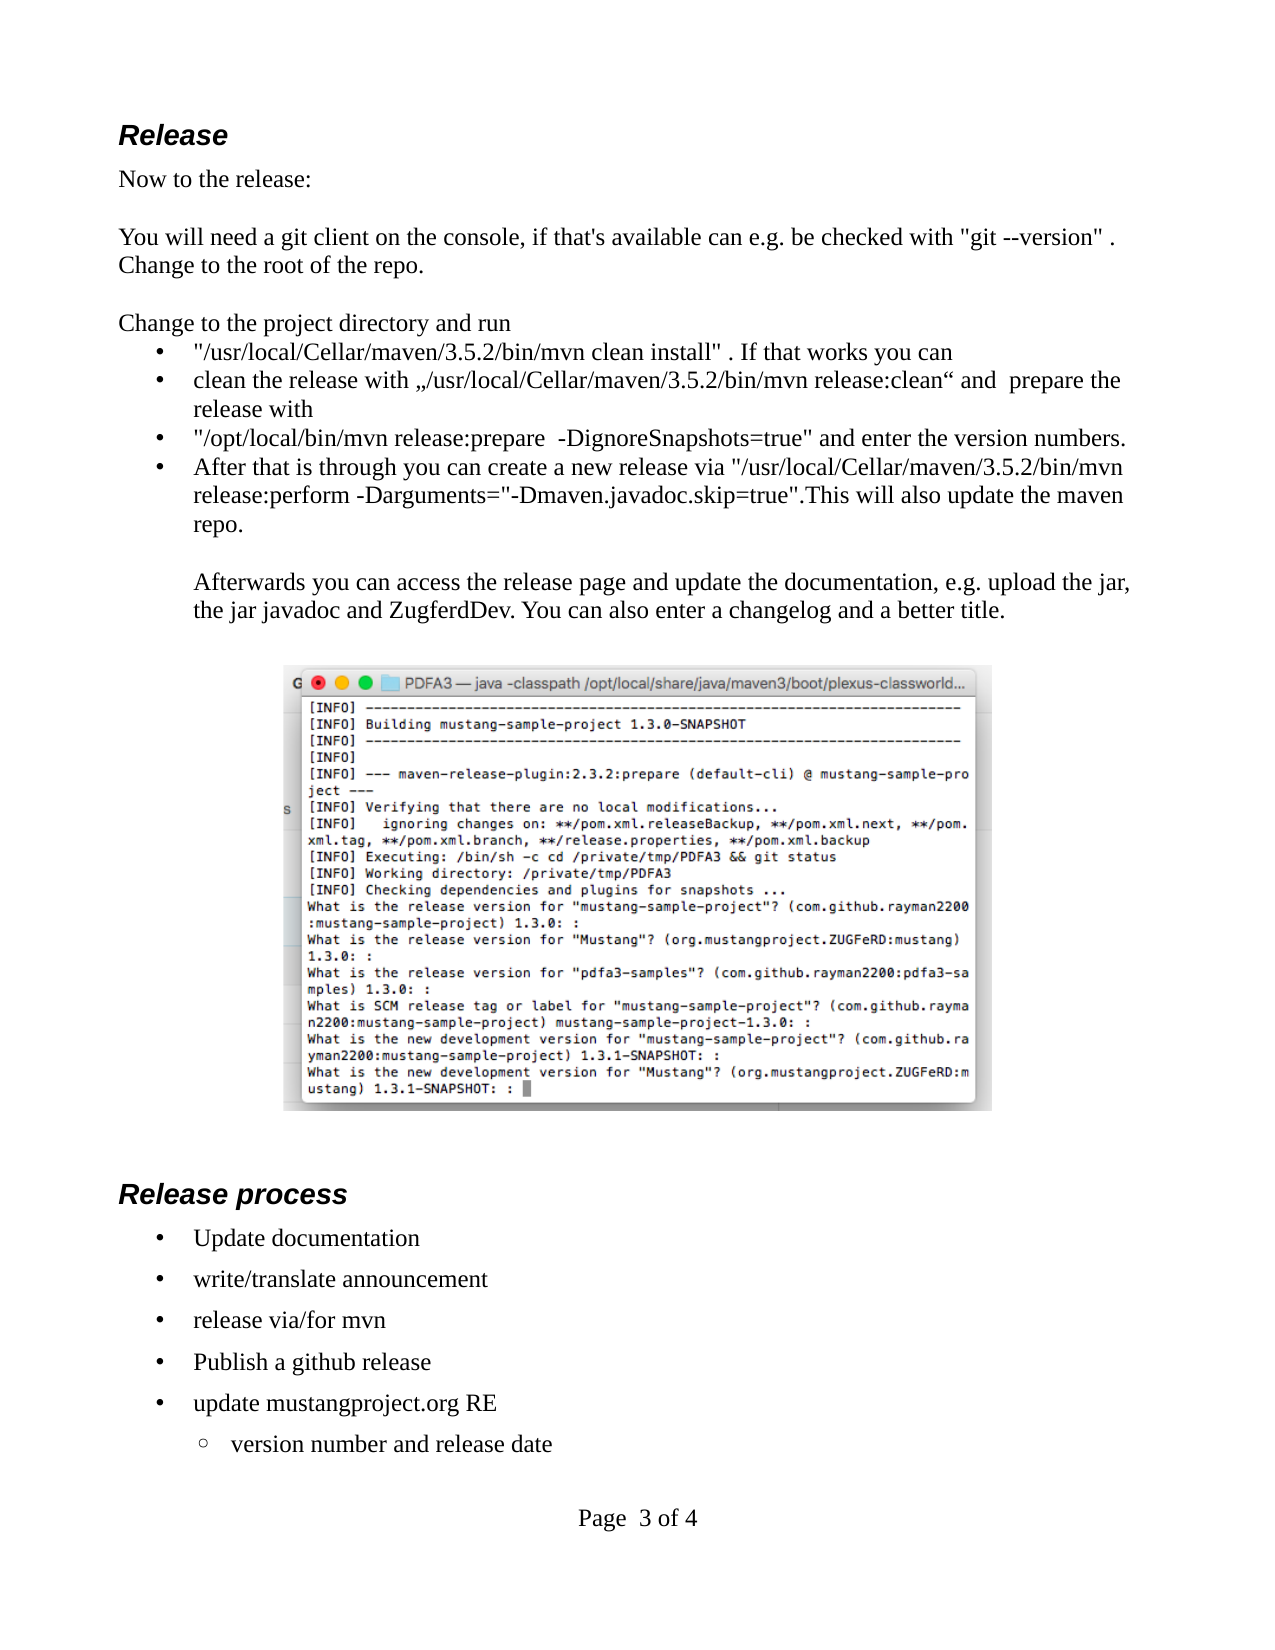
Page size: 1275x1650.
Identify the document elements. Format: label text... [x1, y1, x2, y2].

list clean the release with „/usr/local/Cellar/maven/3.5.2/bin/mvn release:clean“ and prepare the release with [156, 365, 1157, 423]
list Publish a github release [156, 1347, 1157, 1376]
subtitle Release [118, 118, 1157, 152]
subtitle Release process [118, 1177, 1157, 1211]
list version number and release date [193, 1429, 1157, 1458]
list "/usr/local/Cellar/maven/3.5.2/bin/mvn clean install" . If that works you can [156, 337, 1157, 365]
list "/opt/local/bin/mvn release:prepare -DignoreSnapshots=true" and enter the version numbers. [156, 423, 1157, 452]
picture [283, 665, 992, 1111]
list After that is through you can create a new release via "/usr/local/Cellar/maven/3.5.2/bin/mvn release:perform -Darguments="-Dmaven.javadoc.skip=true".This will also update the maven repo. Afterwards you can access the release page and update the documentation, e.g. upload the jar, the jar javadoc and ZugferdDev. You can also enter a changelog and a better title. [156, 452, 1157, 624]
text Change to the root of the repo. Change to the project directory and run [118, 250, 1157, 337]
list Update documentation [156, 1223, 1157, 1252]
text Now to the release: You will need a git client on the console, if that's available can e.g. be checked with "git --version" . [118, 164, 1157, 250]
list update mustangproject.org RE [156, 1388, 1157, 1417]
list write/translate announcement [156, 1264, 1157, 1293]
list release via/for mvn [156, 1306, 1157, 1334]
